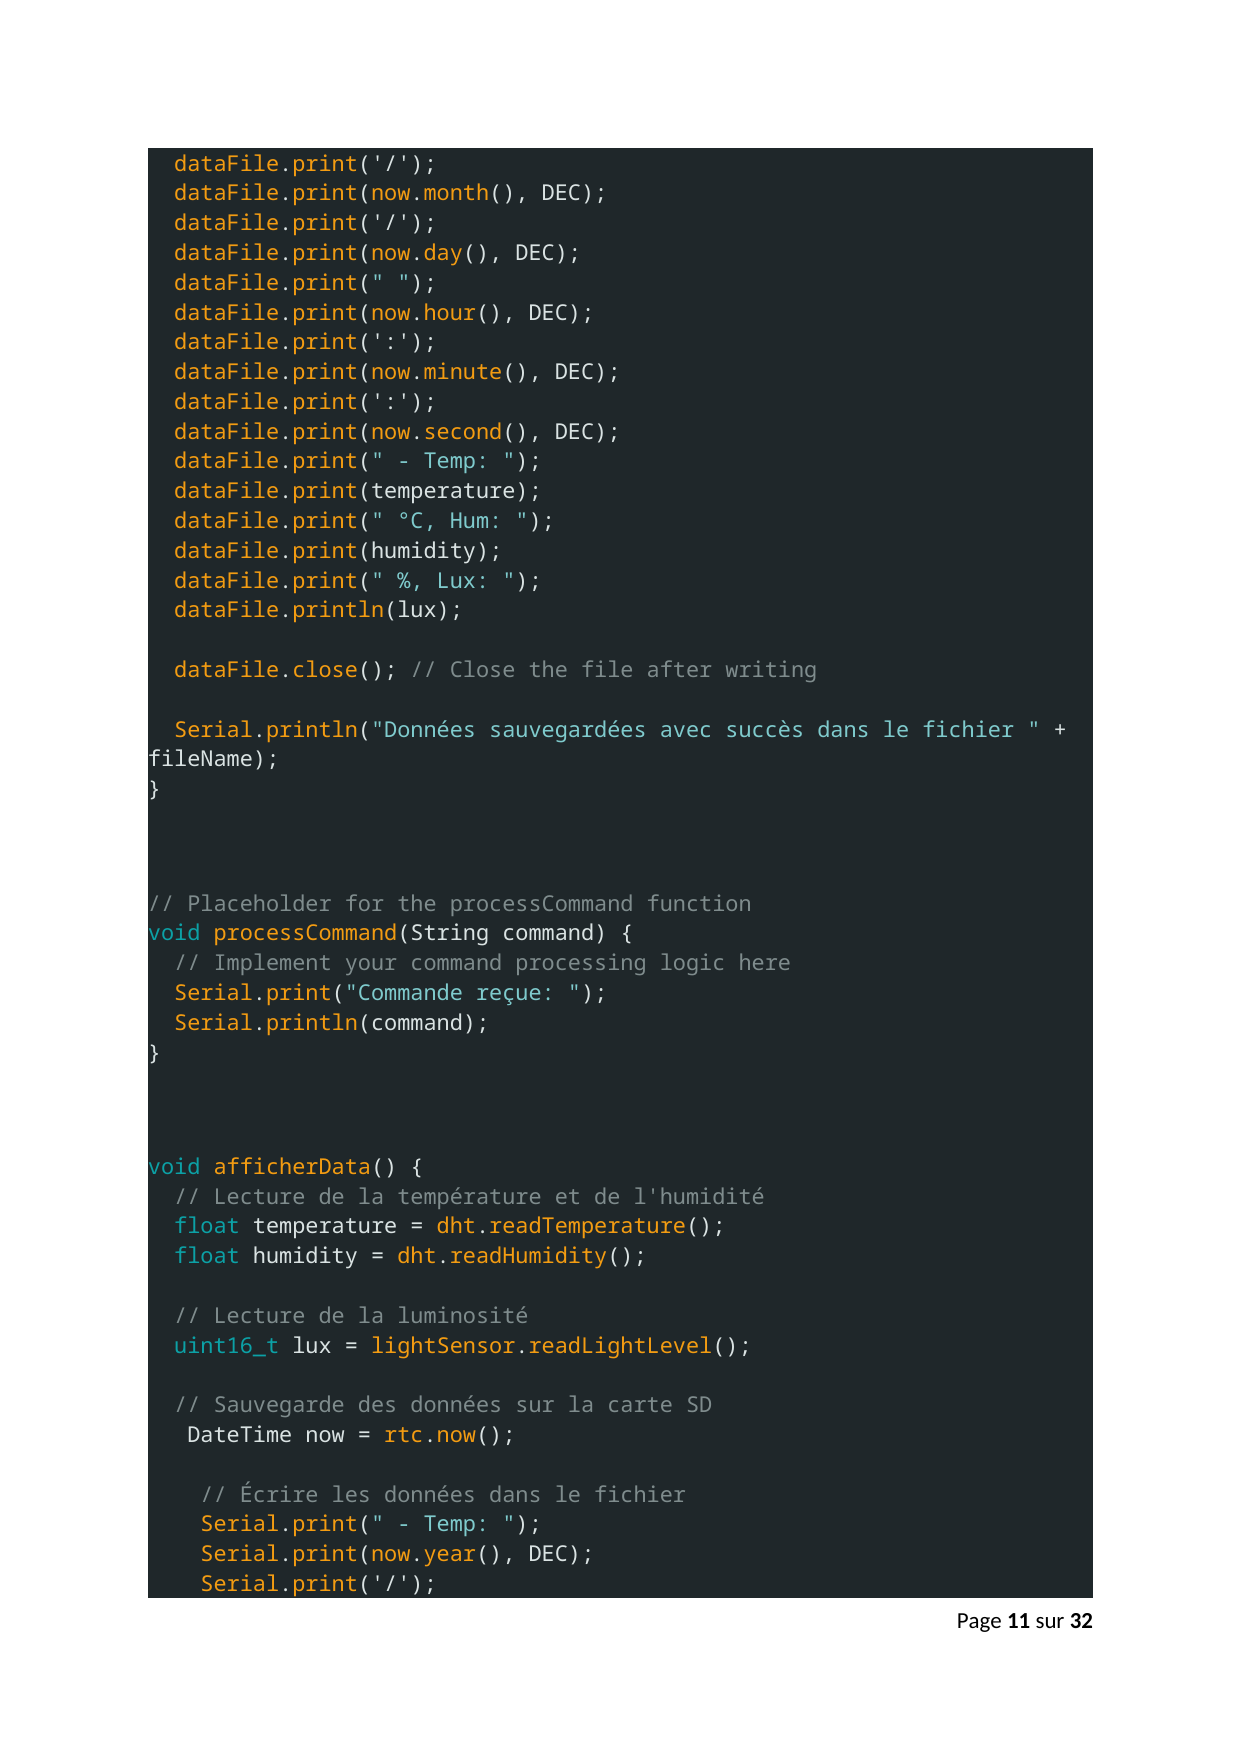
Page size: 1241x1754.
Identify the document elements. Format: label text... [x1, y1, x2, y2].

text dataFile.print(" °C, Hum: "); [148, 505, 1093, 535]
text Serial.print(now.year(), DEC); [148, 1538, 1093, 1568]
text // Écrire les données dans le fichier [148, 1479, 1093, 1508]
text } [148, 1037, 1093, 1066]
text dataFile.print(now.day(), DEC); [148, 237, 1093, 267]
text // Implement your command processing logic here [148, 947, 1093, 977]
text uint16_t lux = lightSensor.readLightLevel(); [148, 1330, 1093, 1359]
text dataFile.print('/'); [148, 207, 1093, 237]
text dataFile.print(':'); [148, 386, 1093, 416]
text Serial.println(command); [148, 1007, 1093, 1037]
text dataFile.print(now.minute(), DEC); [148, 356, 1093, 386]
text dataFile.print(" "); [148, 267, 1093, 297]
text Serial.print("Commande reçue: "); [148, 977, 1093, 1007]
text dataFile.print(':'); [148, 326, 1093, 356]
text // Lecture de la luminosité [148, 1300, 1093, 1330]
text Serial.println("Données sauvegardées avec succès dans le fichier " + fileName); [148, 714, 1093, 773]
text dataFile.print(" %, Lux: "); [148, 565, 1093, 594]
text dataFile.print(humidity); [148, 535, 1093, 565]
text // Lecture de la température et de l'humidité [148, 1181, 1093, 1211]
text Serial.print('/'); [148, 1568, 1093, 1598]
text dataFile.close(); // Close the file after writing [148, 654, 1093, 684]
text float temperature = dht.readTemperature(); [148, 1211, 1093, 1240]
text void afficherData() { [148, 1151, 1093, 1181]
text dataFile.print(temperature); [148, 475, 1093, 505]
text float humidity = dht.readHumidity(); [148, 1240, 1093, 1270]
text DateTime now = rtc.now(); [148, 1419, 1093, 1449]
text dataFile.print(now.month(), DEC); [148, 177, 1093, 207]
text // Sauvegarde des données sur la carte SD [148, 1389, 1093, 1419]
text dataFile.println(lux); [148, 594, 1093, 624]
text void processCommand(String command) { [148, 917, 1093, 947]
text dataFile.print(now.hour(), DEC); [148, 297, 1093, 326]
text dataFile.print('/'); [148, 148, 1093, 177]
text dataFile.print(" - Temp: "); [148, 446, 1093, 475]
text } [148, 773, 1093, 803]
text Serial.print(" - Temp: "); [148, 1508, 1093, 1538]
text // Placeholder for the processCommand function [148, 888, 1093, 917]
text dataFile.print(now.second(), DEC); [148, 416, 1093, 446]
